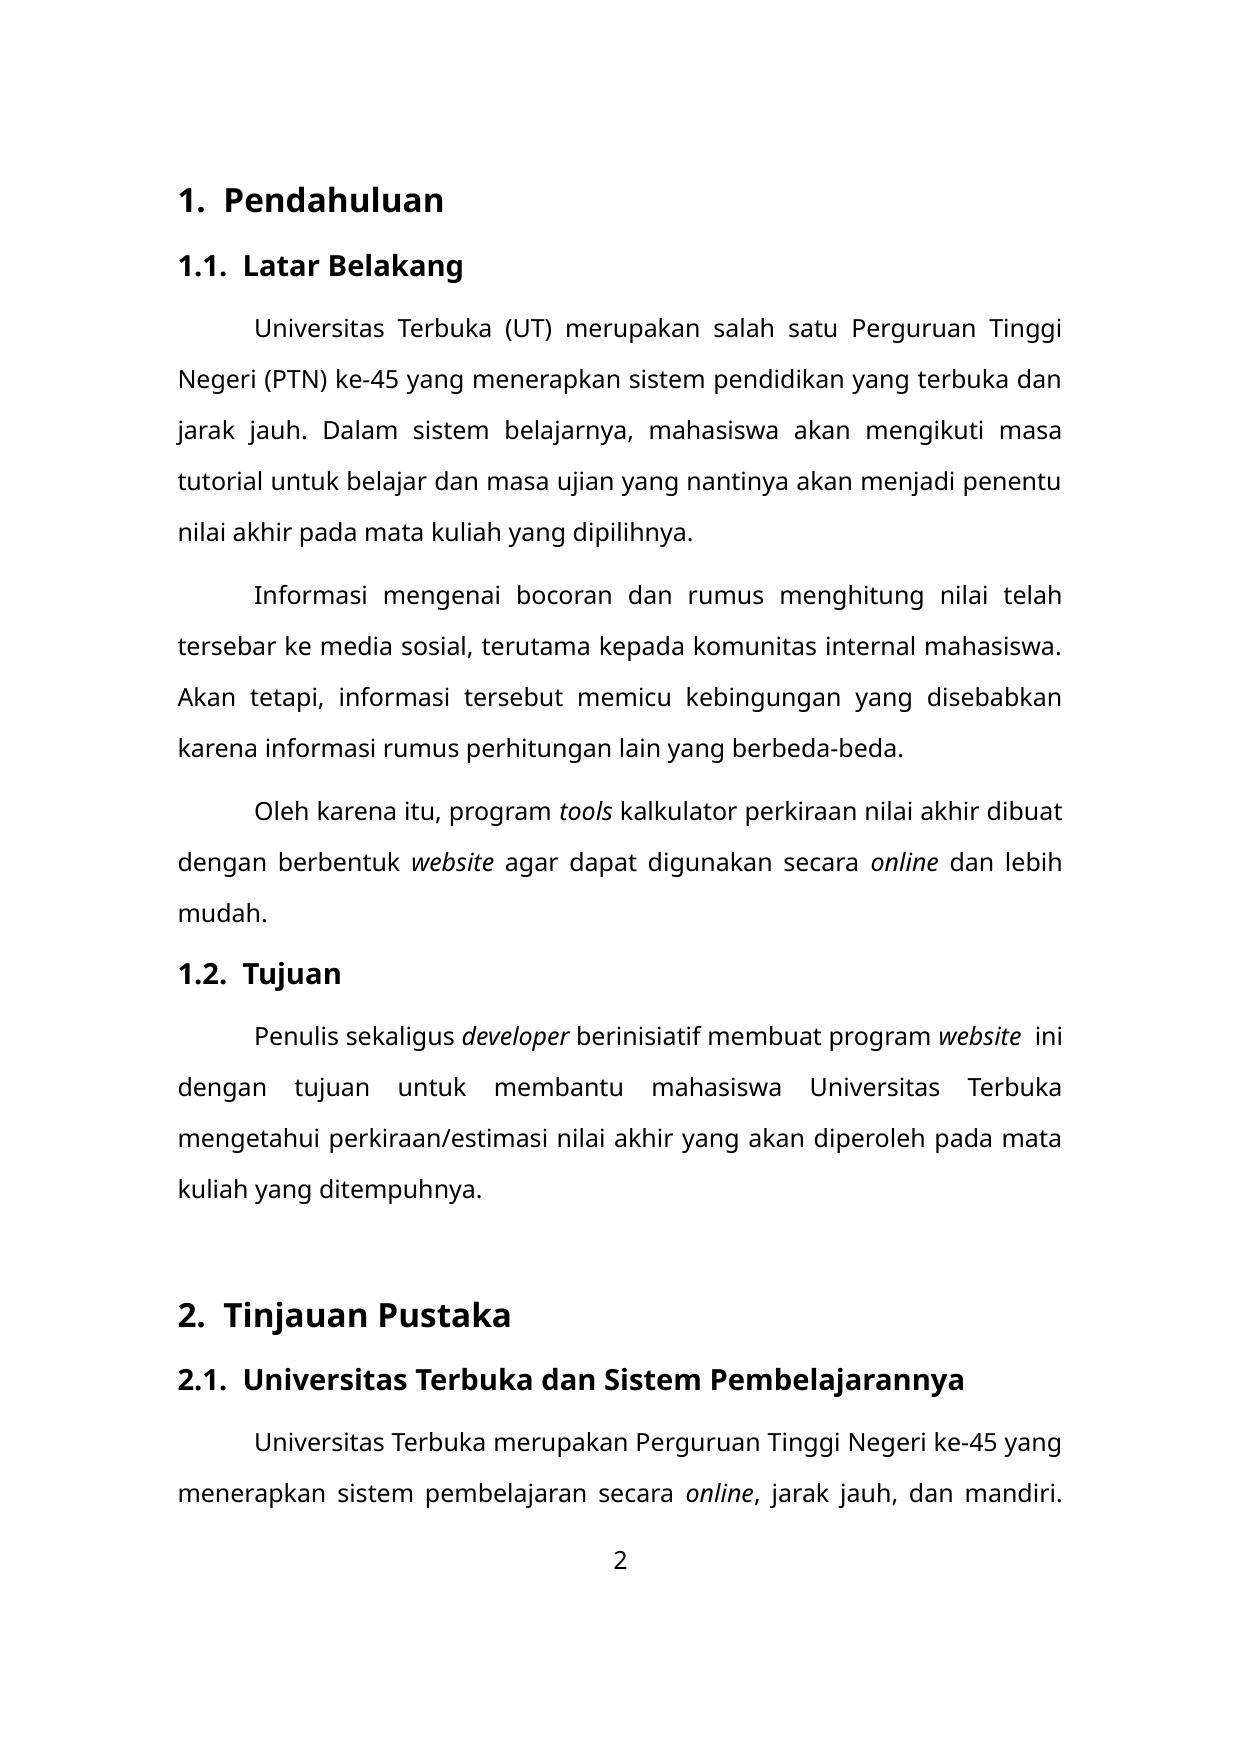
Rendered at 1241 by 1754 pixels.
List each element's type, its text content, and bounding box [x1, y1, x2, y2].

text Penulis sekaligus developer berinisiatif membuat program website ini dengan tujuan untuk membantu mahasiswa Universitas Terbuka mengetahui perkiraan/estimasi nilai akhir yang akan diperoleh pada mata kuliah yang ditempuhnya. [177, 1018, 1063, 1206]
subtitle 1.2. Tujuan [177, 953, 1063, 993]
text Oleh karena itu, program tools kalkulator perkiraan nilai akhir dibuat dengan berbentuk website agar dapat digunakan secara online dan lebih mudah. [177, 794, 1063, 930]
subtitle 2. Tinjauan Pustaka [177, 1291, 1063, 1337]
subtitle 2.1. Universitas Terbuka dan Sistem Pembelajarannya [177, 1359, 1063, 1399]
subtitle 1.1. Latar Belakang [177, 245, 1063, 285]
text Informasi mengenai bocoran dan rumus menghitung nilai telah tersebar ke media sosial, terutama kepada komunitas internal mahasiswa. Akan tetapi, informasi tersebut memicu kebingungan yang disebabkan karena informasi rumus perhitungan lain yang berbeda-beda. [177, 578, 1063, 765]
subtitle 1. Pendahuluan [177, 177, 1063, 223]
text Universitas Terbuka (UT) merupakan salah satu Perguruan Tinggi Negeri (PTN) ke-45 yang menerapkan sistem pendidikan yang terbuka dan jarak jauh. Dalam sistem belajarnya, mahasiswa akan mengikuti masa tutorial untuk belajar dan masa ujian yang nantinya akan menjadi penentu nilai akhir pada mata kuliah yang dipilihnya. [177, 311, 1063, 549]
text Universitas Terbuka merupakan Perguruan Tinggi Negeri ke-45 yang menerapkan sistem pembelajaran secara online, jarak jauh, dan mandiri. [177, 1425, 1063, 1510]
